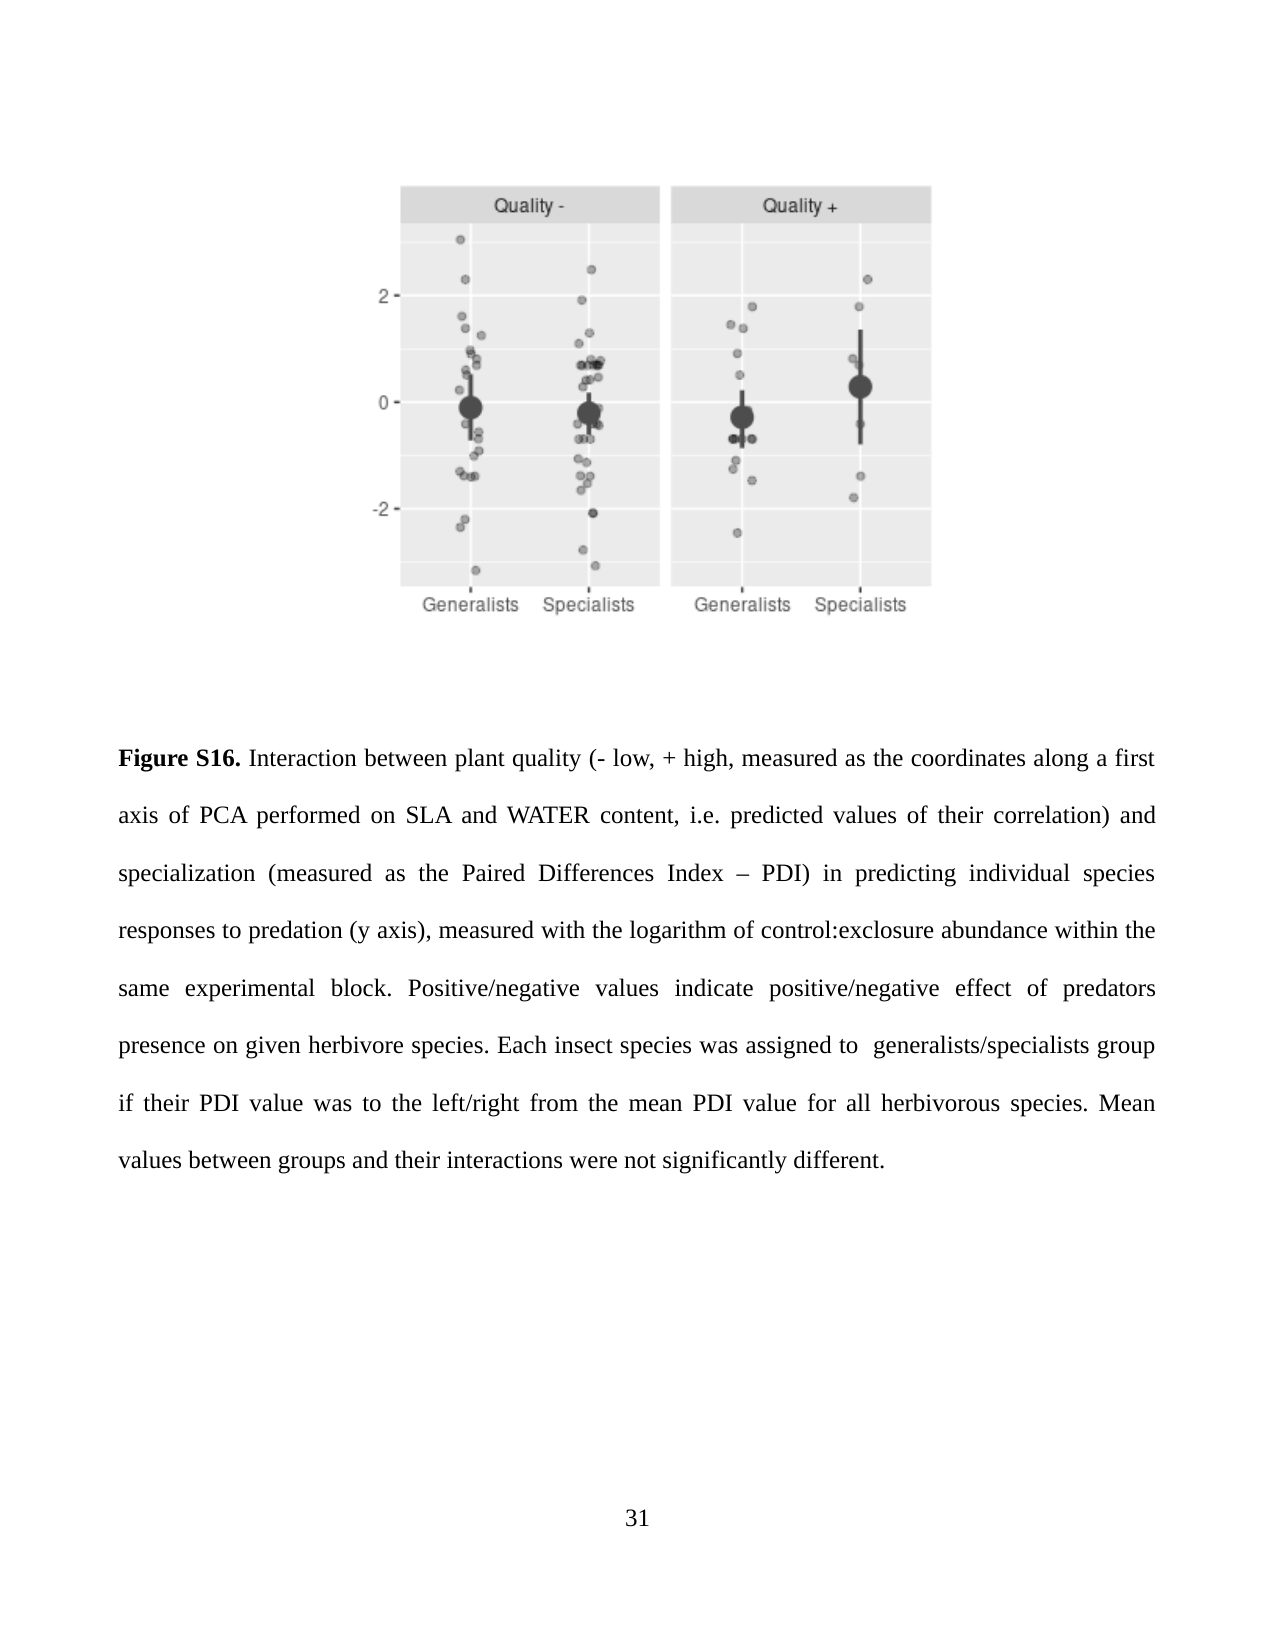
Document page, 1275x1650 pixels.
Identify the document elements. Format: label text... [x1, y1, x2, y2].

text Figure S16. Interaction between plant quality (- low, + high, measured as the coordinates along a first axis of PCA performed on SLA and WATER content, i.e. predicted values of their correlation) and specialization (measured as the Paired Differences Index – PDI) in predicting individual species responses to predation (y axis), measured with the logarithm of control:exclosure abundance within the same experimental block. Positive/negative values indicate positive/negative effect of predators presence on given herbivore species. Each insect species was assigned to generalists/specialists group if their PDI value was to the left/right from the mean PDI value for all herbivorous species. Mean values between groups and their interactions were not significantly different. [118, 743, 1157, 1174]
picture [332, 175, 943, 657]
